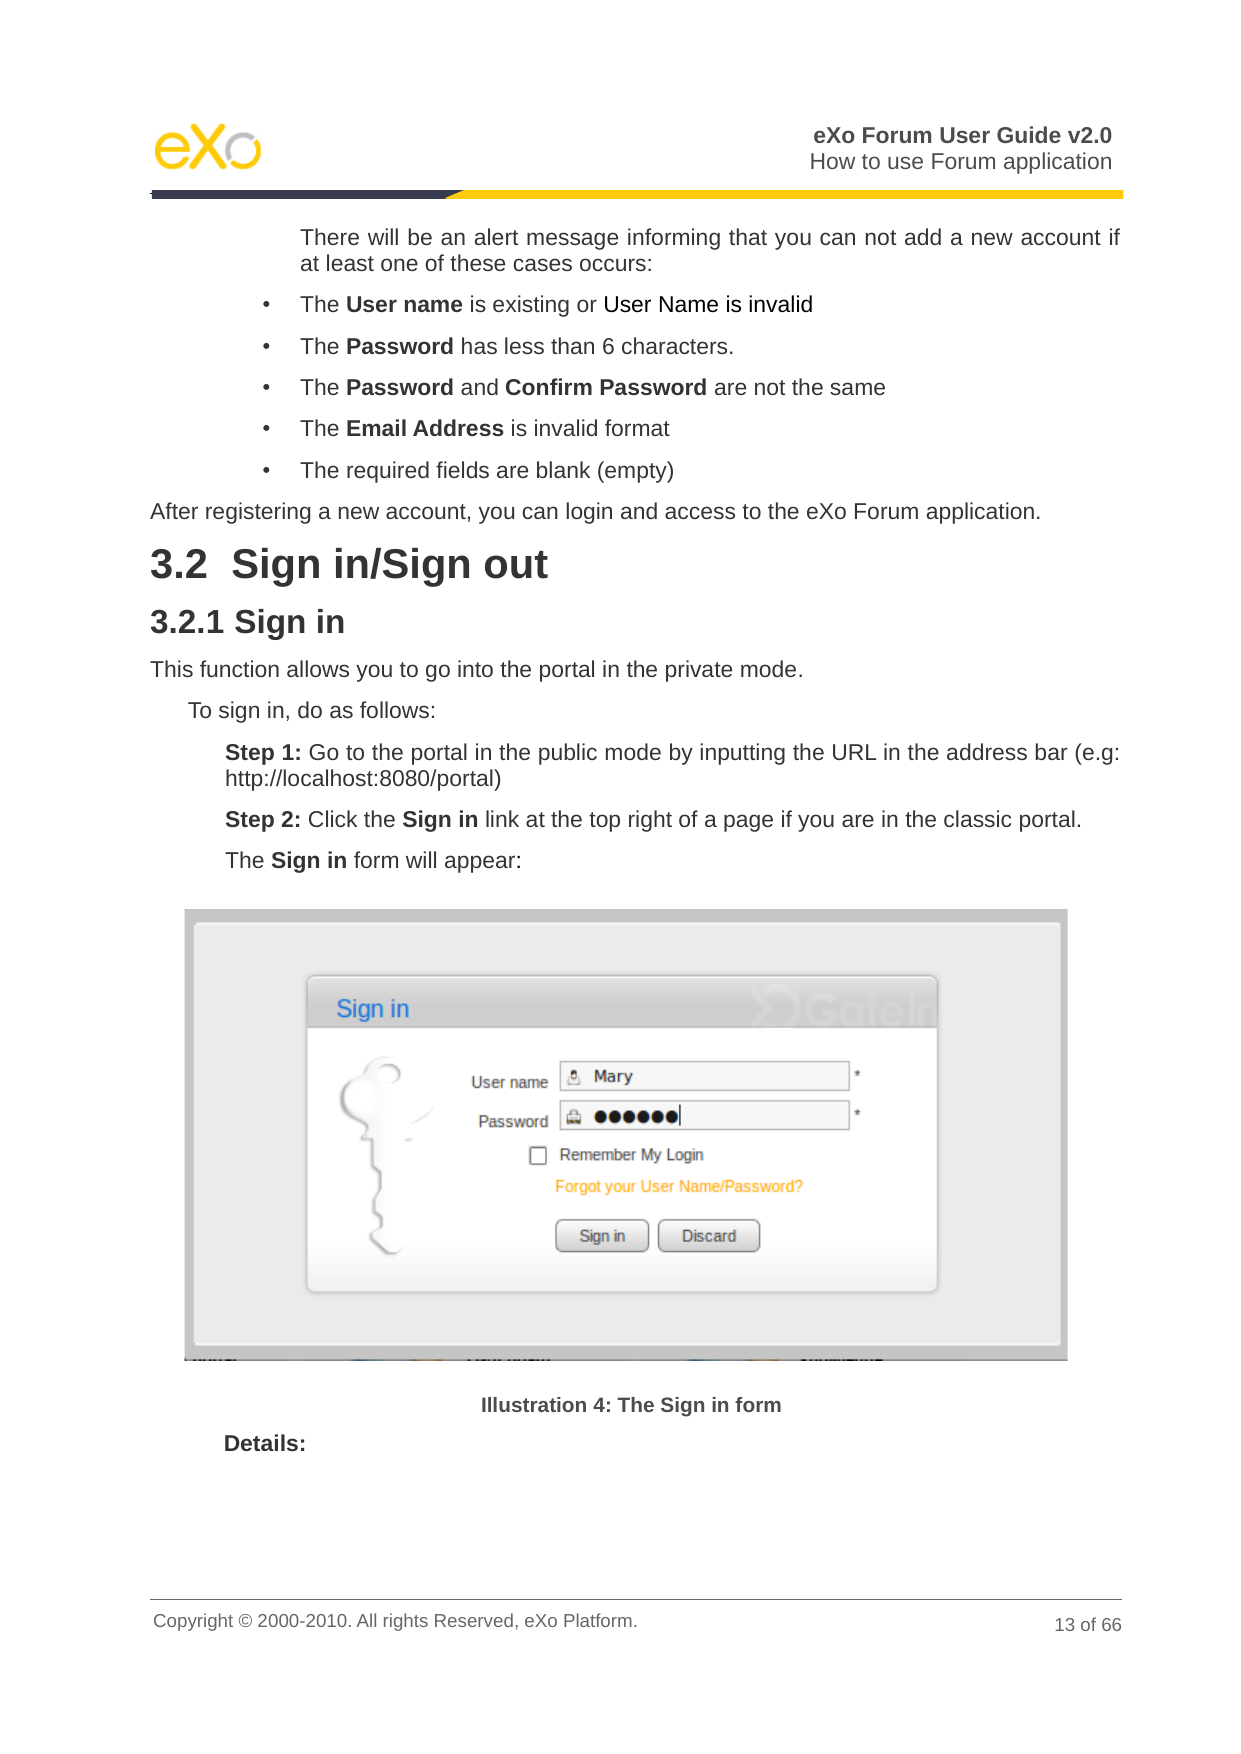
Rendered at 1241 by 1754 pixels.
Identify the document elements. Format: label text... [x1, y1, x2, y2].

list Step 2: Click the Sign in link at the top right of a page if you are in the classic portal. [187, 806, 1122, 832]
picture [184, 909, 1068, 1361]
subtitle Sign in [150, 602, 1122, 641]
text Details: [150, 881, 1122, 1456]
text This function allows you to go into the portal in the private mode. [150, 656, 1122, 682]
list The required fields are blank (empty) [262, 457, 1122, 483]
picture [151, 190, 1124, 199]
text To sign in, do as follows: [150, 697, 1122, 723]
picture [155, 123, 262, 170]
list There will be an alert message informing that you can not add a new account if at least one of these cases occurs: [262, 223, 1122, 276]
text After registering a new account, you can login and access to the eXo Forum application. [150, 498, 1122, 524]
subtitle Sign in/Sign out [150, 539, 1122, 587]
list The Sign in form will appear: [187, 847, 1122, 874]
list The Password has less than 6 characters. [262, 333, 1122, 359]
list Step 1: Go to the portal in the public mode by inputting the URL in the address bar (e.g: http://localhost:8080/portal) [187, 738, 1122, 791]
list The User name is existing or User Name is invalid [262, 291, 1122, 318]
list The Email Address is invalid format [262, 415, 1122, 442]
list The Password and Confirm Password are not the same [262, 374, 1122, 400]
text Illustration 4: The Sign in form [164, 968, 1099, 1416]
